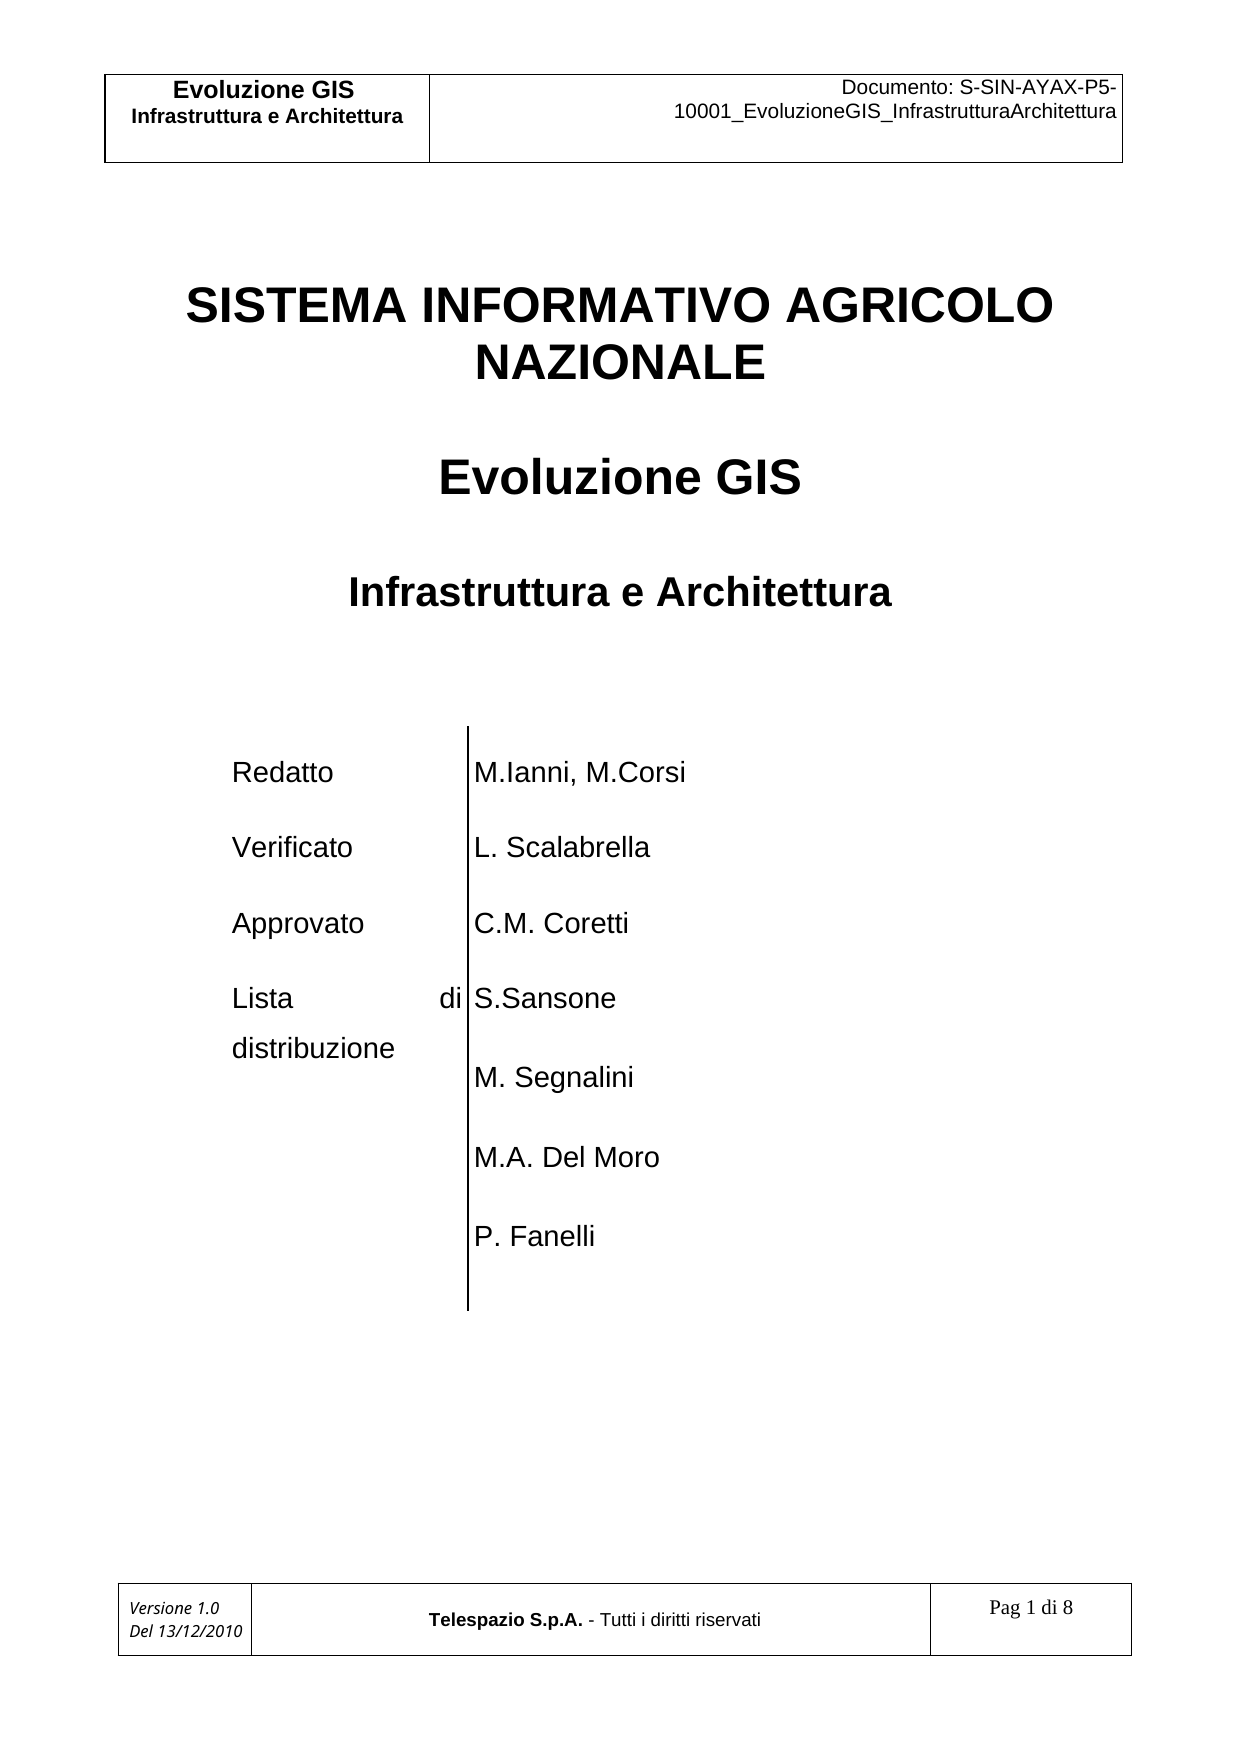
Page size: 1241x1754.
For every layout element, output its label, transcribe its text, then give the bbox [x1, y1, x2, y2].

table_header Redatto [226, 726, 467, 801]
table_header M.Ianni, M.Corsi [469, 726, 748, 801]
text SISTEMA INFORMATIVO AGRICOLO NAZIONALE [118, 275, 1122, 390]
table_cell Lista di distribuzione [226, 952, 467, 1311]
table_cell Verificato [226, 801, 467, 876]
table_cell L. Scalabrella [469, 801, 748, 876]
table_header [749, 726, 1014, 801]
table_cell [749, 801, 1014, 876]
table_cell Approvato [226, 876, 467, 952]
table_cell [749, 952, 1014, 1311]
text Evoluzione GIS [118, 448, 1122, 505]
table_cell [749, 876, 1014, 952]
text Infrastruttura e Architettura [118, 568, 1122, 616]
table_cell S.Sansone M. Segnalini M.A. Del Moro P. Fanelli [469, 952, 748, 1311]
table_cell C.M. Coretti [469, 876, 748, 952]
